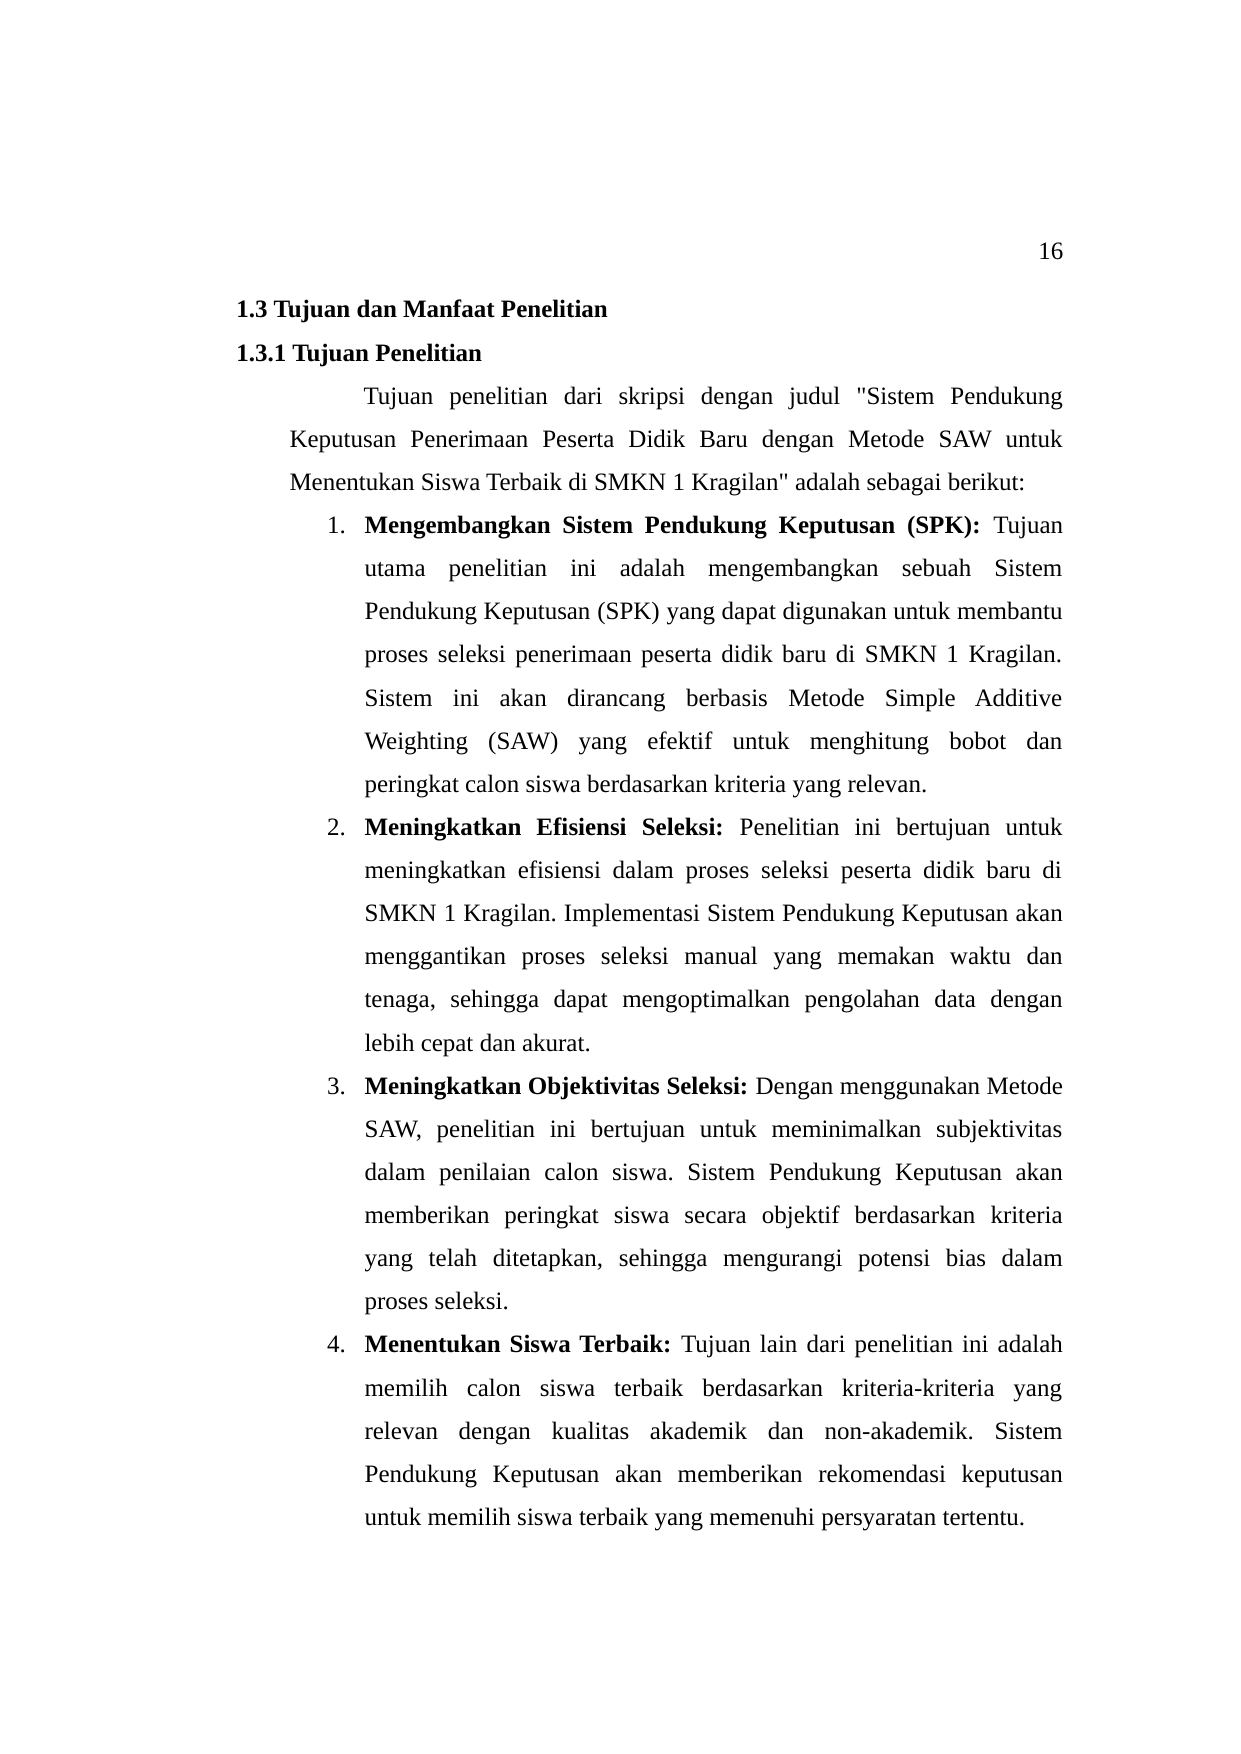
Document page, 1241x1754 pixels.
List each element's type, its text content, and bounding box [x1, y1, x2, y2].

text 1.3 Tujuan dan Manfaat Penelitian [236, 294, 1063, 323]
list Meningkatkan Efisiensi Seleksi: Penelitian ini bertujuan untuk meningkatkan efisiensi dalam proses seleksi peserta didik baru di SMKN 1 Kragilan. Implementasi Sistem Pendukung Keputusan akan menggantikan proses seleksi manual yang memakan waktu dan tenaga, sehingga dapat mengoptimalkan pengolahan data dengan lebih cepat dan akurat. [327, 812, 1063, 1056]
list Mengembangkan Sistem Pendukung Keputusan (SPK): Tujuan utama penelitian ini adalah mengembangkan sebuah Sistem Pendukung Keputusan (SPK) yang dapat digunakan untuk membantu proses seleksi penerimaan peserta didik baru di SMKN 1 Kragilan. Sistem ini akan dirancang berbasis Metode Simple Additive Weighting (SAW) yang efektif untuk menghitung bobot dan peringkat calon siswa berdasarkan kriteria yang relevan. [327, 510, 1063, 798]
text Tujuan penelitian dari skripsi dengan judul "Sistem Pendukung Keputusan Penerimaan Peserta Didik Baru dengan Metode SAW untuk Menentukan Siswa Terbaik di SMKN 1 Kragilan" adalah sebagai berikut: [289, 381, 1063, 496]
text 1.3.1 Tujuan Penelitian [236, 338, 1063, 366]
list Menentukan Siswa Terbaik: Tujuan lain dari penelitian ini adalah memilih calon siswa terbaik berdasarkan kriteria-kriteria yang relevan dengan kualitas akademik dan non-akademik. Sistem Pendukung Keputusan akan memberikan rekomendasi keputusan untuk memilih siswa terbaik yang memenuhi persyaratan tertentu. [327, 1329, 1063, 1531]
list Meningkatkan Objektivitas Seleksi: Dengan menggunakan Metode SAW, penelitian ini bertujuan untuk meminimalkan subjektivitas dalam penilaian calon siswa. Sistem Pendukung Keputusan akan memberikan peringkat siswa secara objektif berdasarkan kriteria yang telah ditetapkan, sehingga mengurangi potensi bias dalam proses seleksi. [327, 1071, 1063, 1315]
